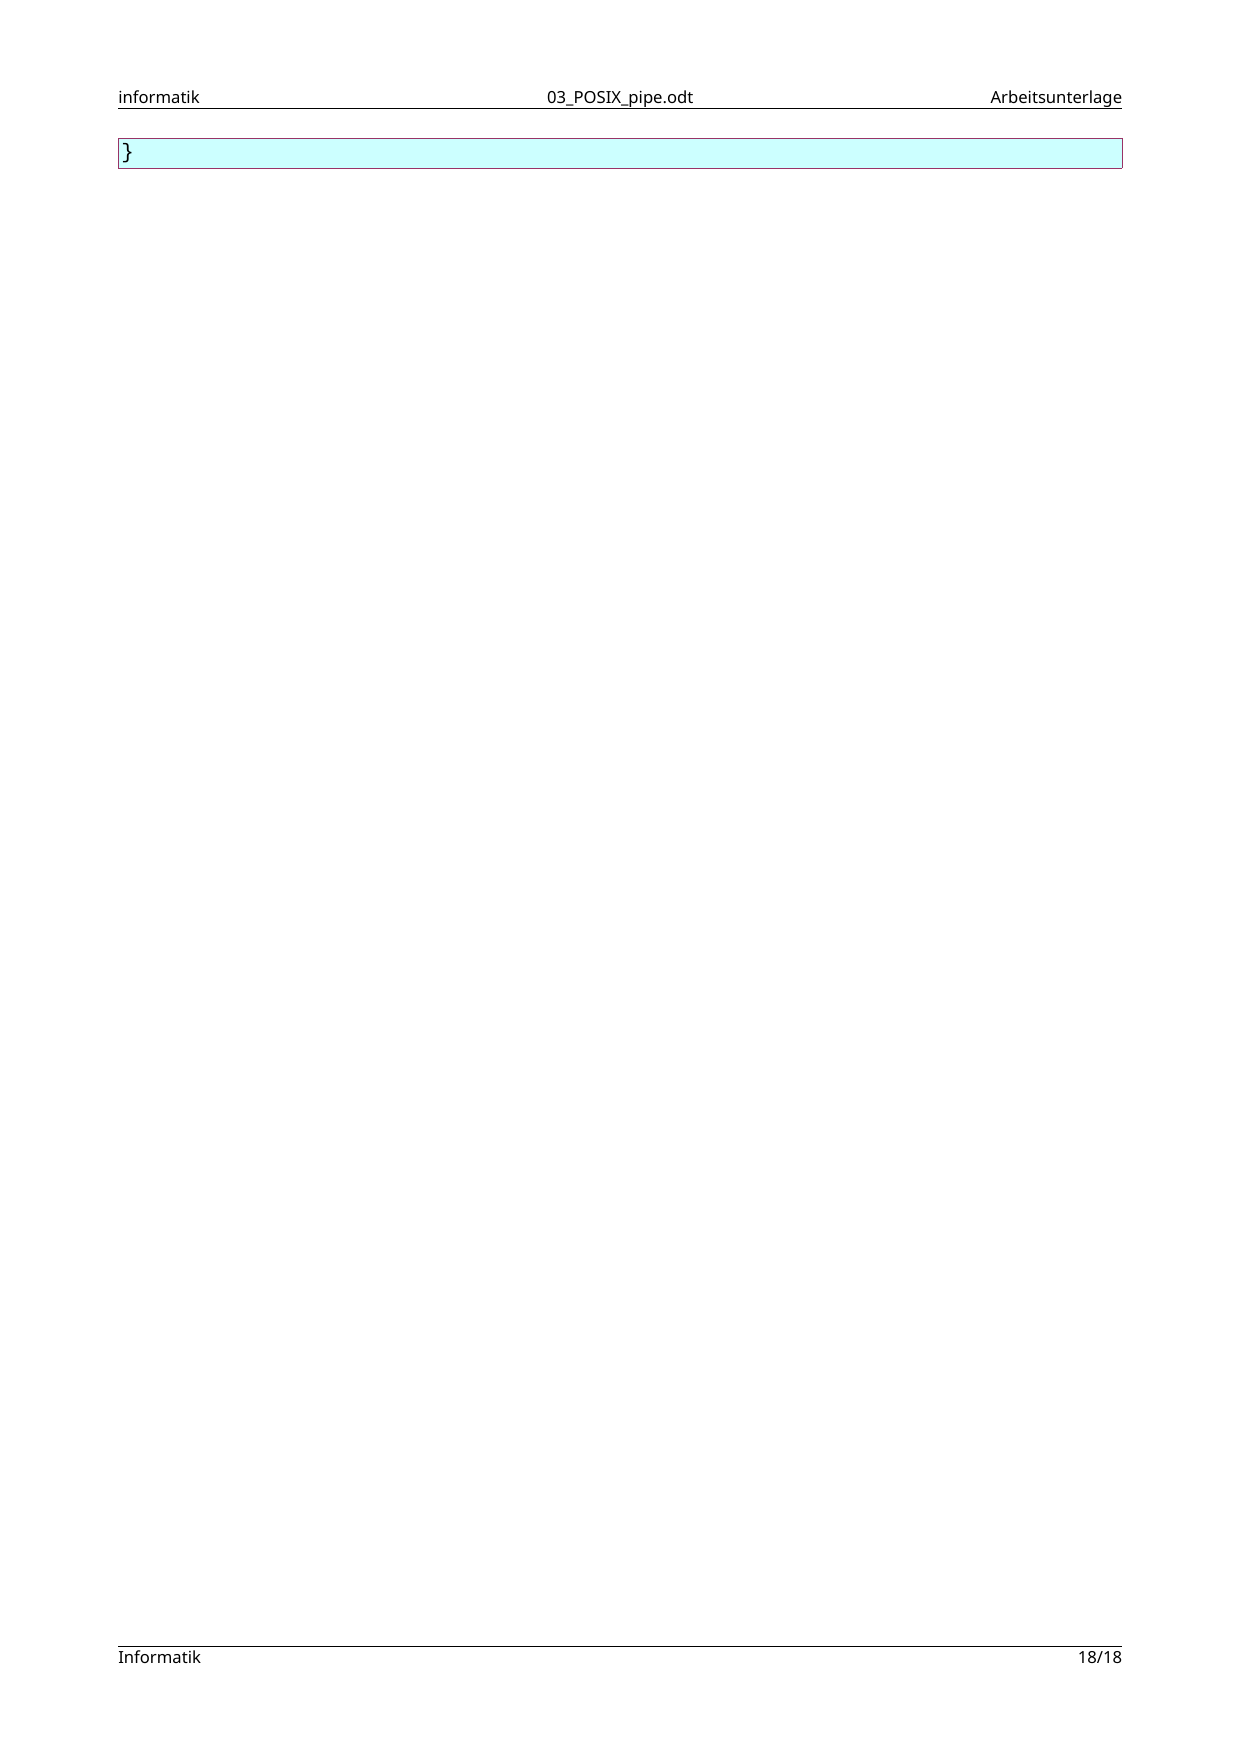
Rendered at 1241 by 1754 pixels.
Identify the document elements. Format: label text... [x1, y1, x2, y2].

text } [119, 139, 1122, 168]
